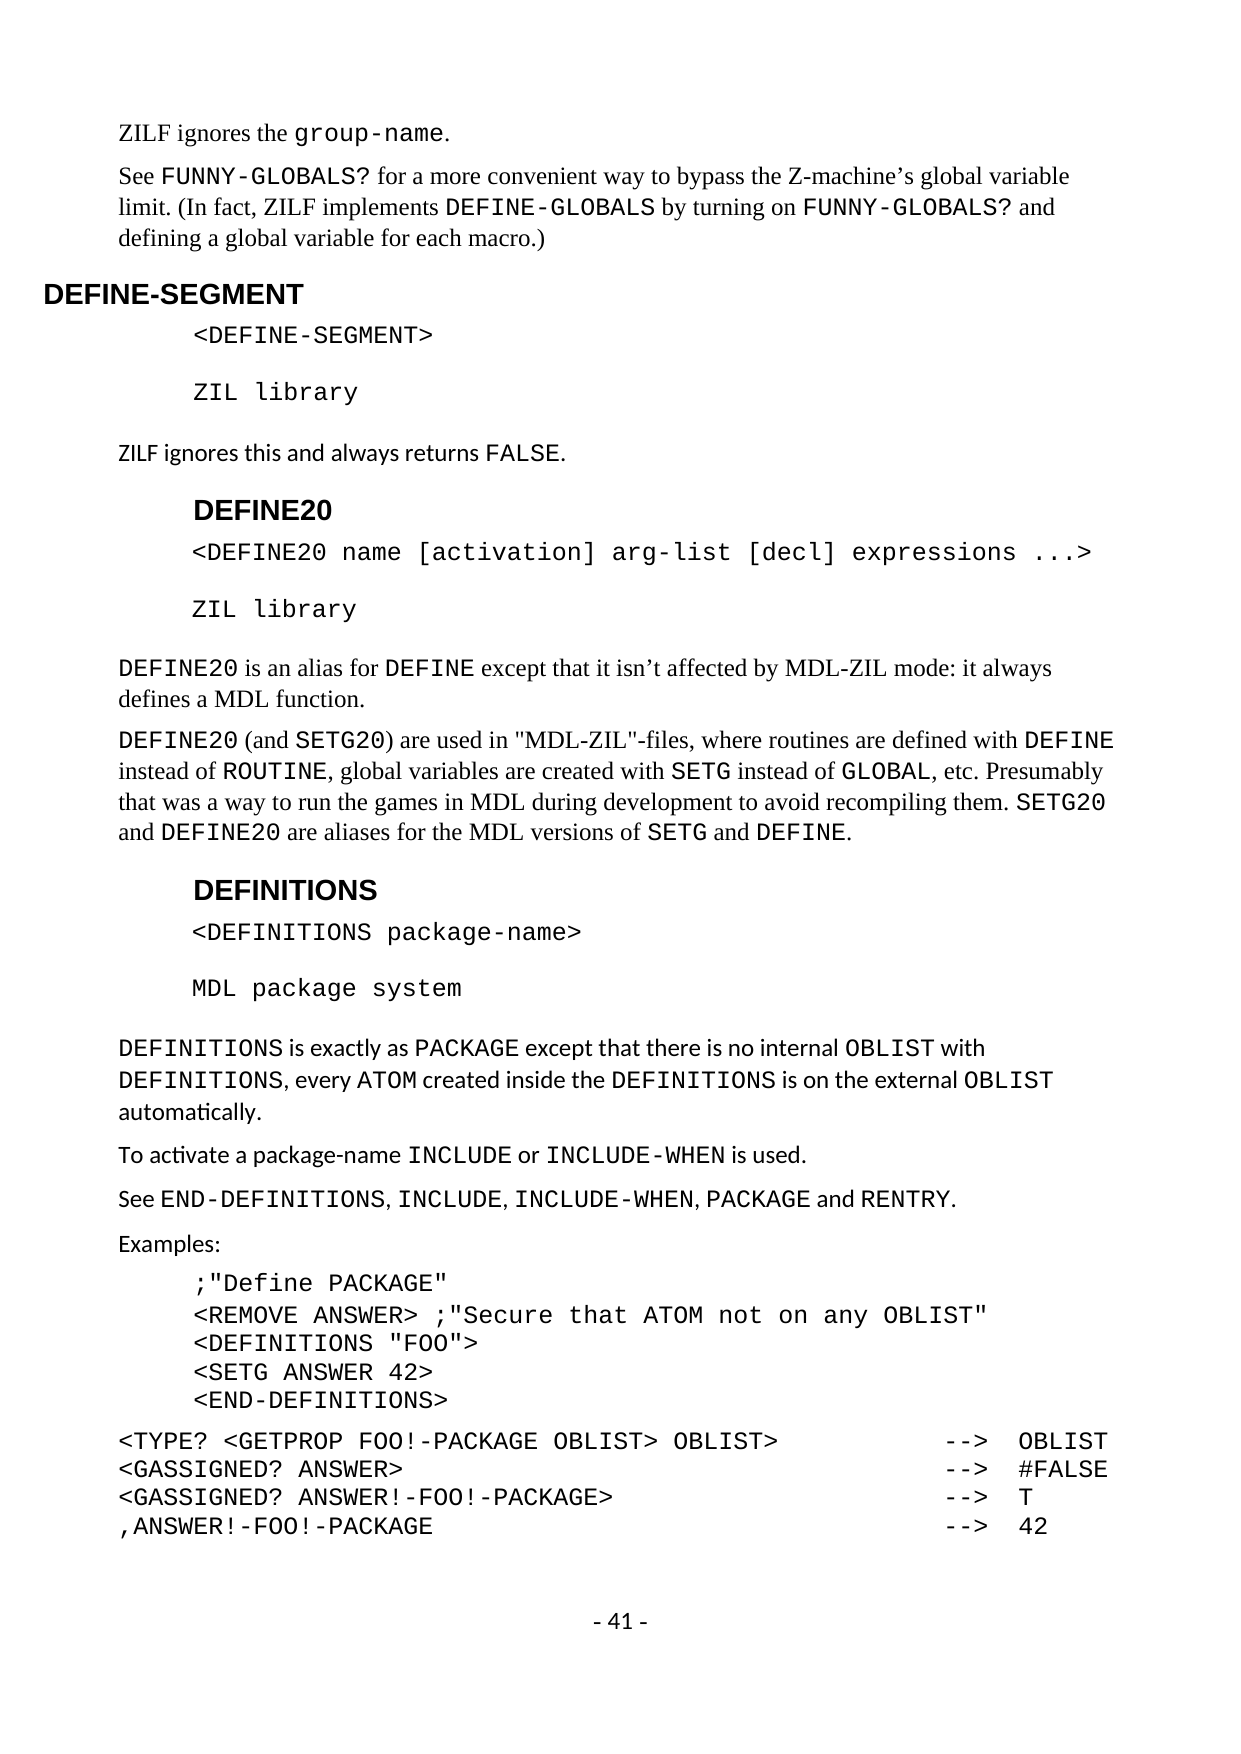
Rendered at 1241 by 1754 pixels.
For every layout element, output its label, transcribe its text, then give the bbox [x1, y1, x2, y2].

list ZIL library [118, 380, 1122, 408]
text DEFINE20 (and SETG20) are used in "MDL-ZIL"-files, where routines are defined with DEFINE instead of ROUTINE, global variables are created with SETG instead of GLOBAL, etc. Presumably that was a way to run the games in MDL during development to avoid recompiling them. SETG20 and DEFINE20 are aliases for the MDL versions of SETG and DEFINE. [118, 725, 1122, 848]
text To activate a package-name INCLUDE or INCLUDE-WHEN is used. [118, 1139, 1122, 1171]
subtitle DEFINE20 [118, 493, 1122, 527]
list <DEFINE-SEGMENT> [118, 323, 1122, 351]
text DEFINE20 is an alias for DEFINE except that it isn’t affected by MDL-ZIL mode: it always defines a MDL function. [118, 653, 1122, 712]
text ZILF ignores the group-name. [118, 118, 1122, 149]
text <DEFINE20 name [activation] arg-list [decl] expressions ...> [192, 539, 1122, 568]
text <DEFINITIONS package-name> [192, 919, 1122, 948]
text DEFINITIONS is exactly as PACKAGE except that there is no internal OBLIST with DEFINITIONS, every ATOM created inside the DEFINITIONS is on the external OBLIST automatically. [118, 1033, 1122, 1127]
text MDL package system [192, 976, 1122, 1004]
text See FUNNY-GLOBALS? for a more convenient way to bypass the Z-machine’s global variable limit. (In fact, ZILF implements DEFINE-GLOBALS by turning on FUNNY-GLOBALS? and defining a global variable for each macro.) [118, 161, 1122, 252]
subtitle DEFINE-SEGMENT [43, 277, 1122, 310]
text ZILF ignores this and always returns FALSE. [118, 437, 1122, 468]
text ;"Define PACKAGE" <REMOVE ANSWER> ;"Secure that ATOM not on any OBLIST" <DEFINITIONS "FOO"> <SETG ANSWER 42> <END-DEFINITIONS> [118, 1271, 1122, 1416]
text ZIL library [192, 596, 1122, 624]
subtitle DEFINITIONS [118, 873, 1122, 907]
text <TYPE? <GETPROP FOO!-PACKAGE OBLIST> OBLIST> --> OBLIST <GASSIGNED? ANSWER> --> #FALSE <GASSIGNED? ANSWER!-FOO!-PACKAGE> --> T ,ANSWER!-FOO!-PACKAGE --> 42 [118, 1428, 1122, 1542]
text Examples: [118, 1228, 1122, 1258]
text See END-DEFINITIONS, INCLUDE, INCLUDE-WHEN, PACKAGE and RENTRY. [118, 1183, 1122, 1215]
